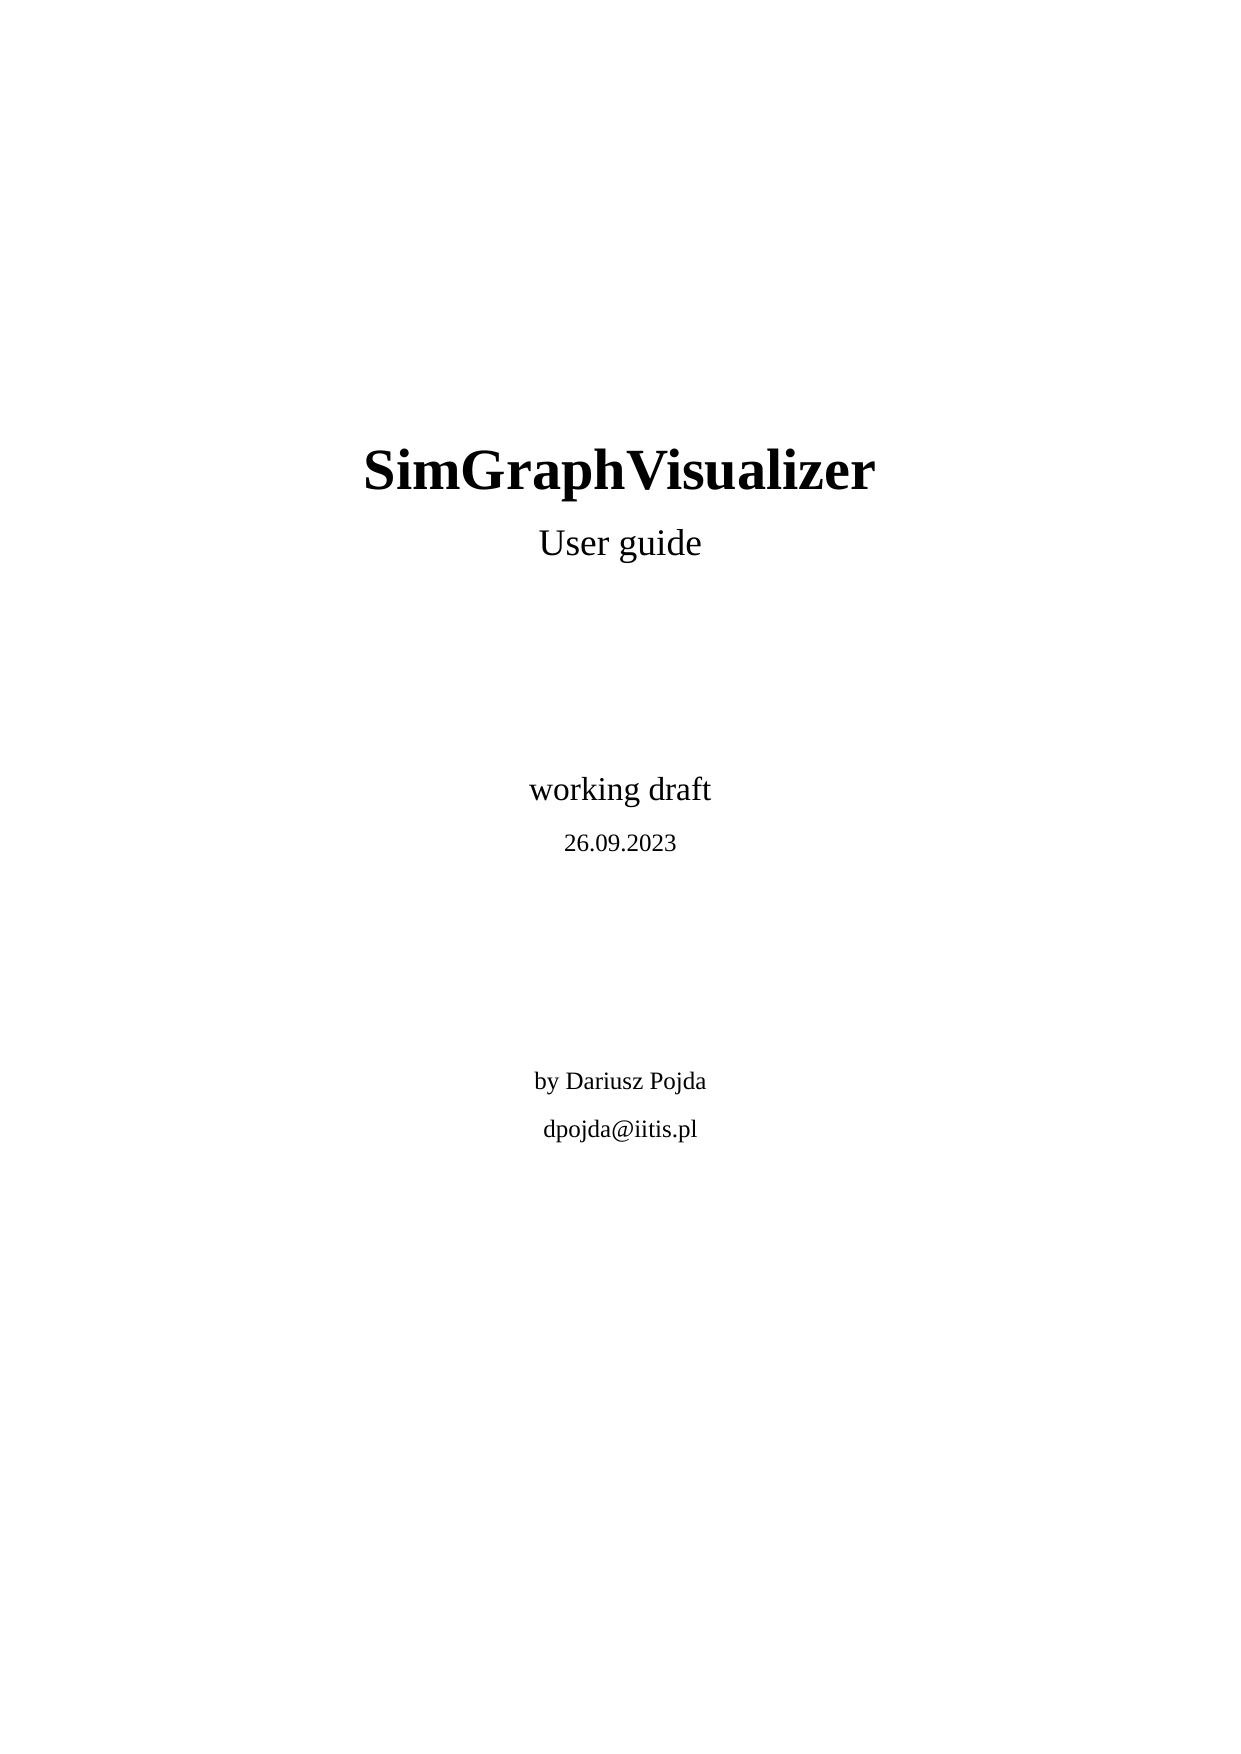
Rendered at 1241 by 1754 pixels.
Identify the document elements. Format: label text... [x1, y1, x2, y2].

subtitle User guide [118, 520, 1122, 563]
text working draft [118, 770, 1122, 808]
title SimGraphVisualizer [118, 435, 1122, 502]
text by Dariusz Pojda [118, 1066, 1122, 1095]
text 26.09.2023 [118, 828, 1122, 857]
text dpojda@iitis.pl [118, 1114, 1122, 1143]
